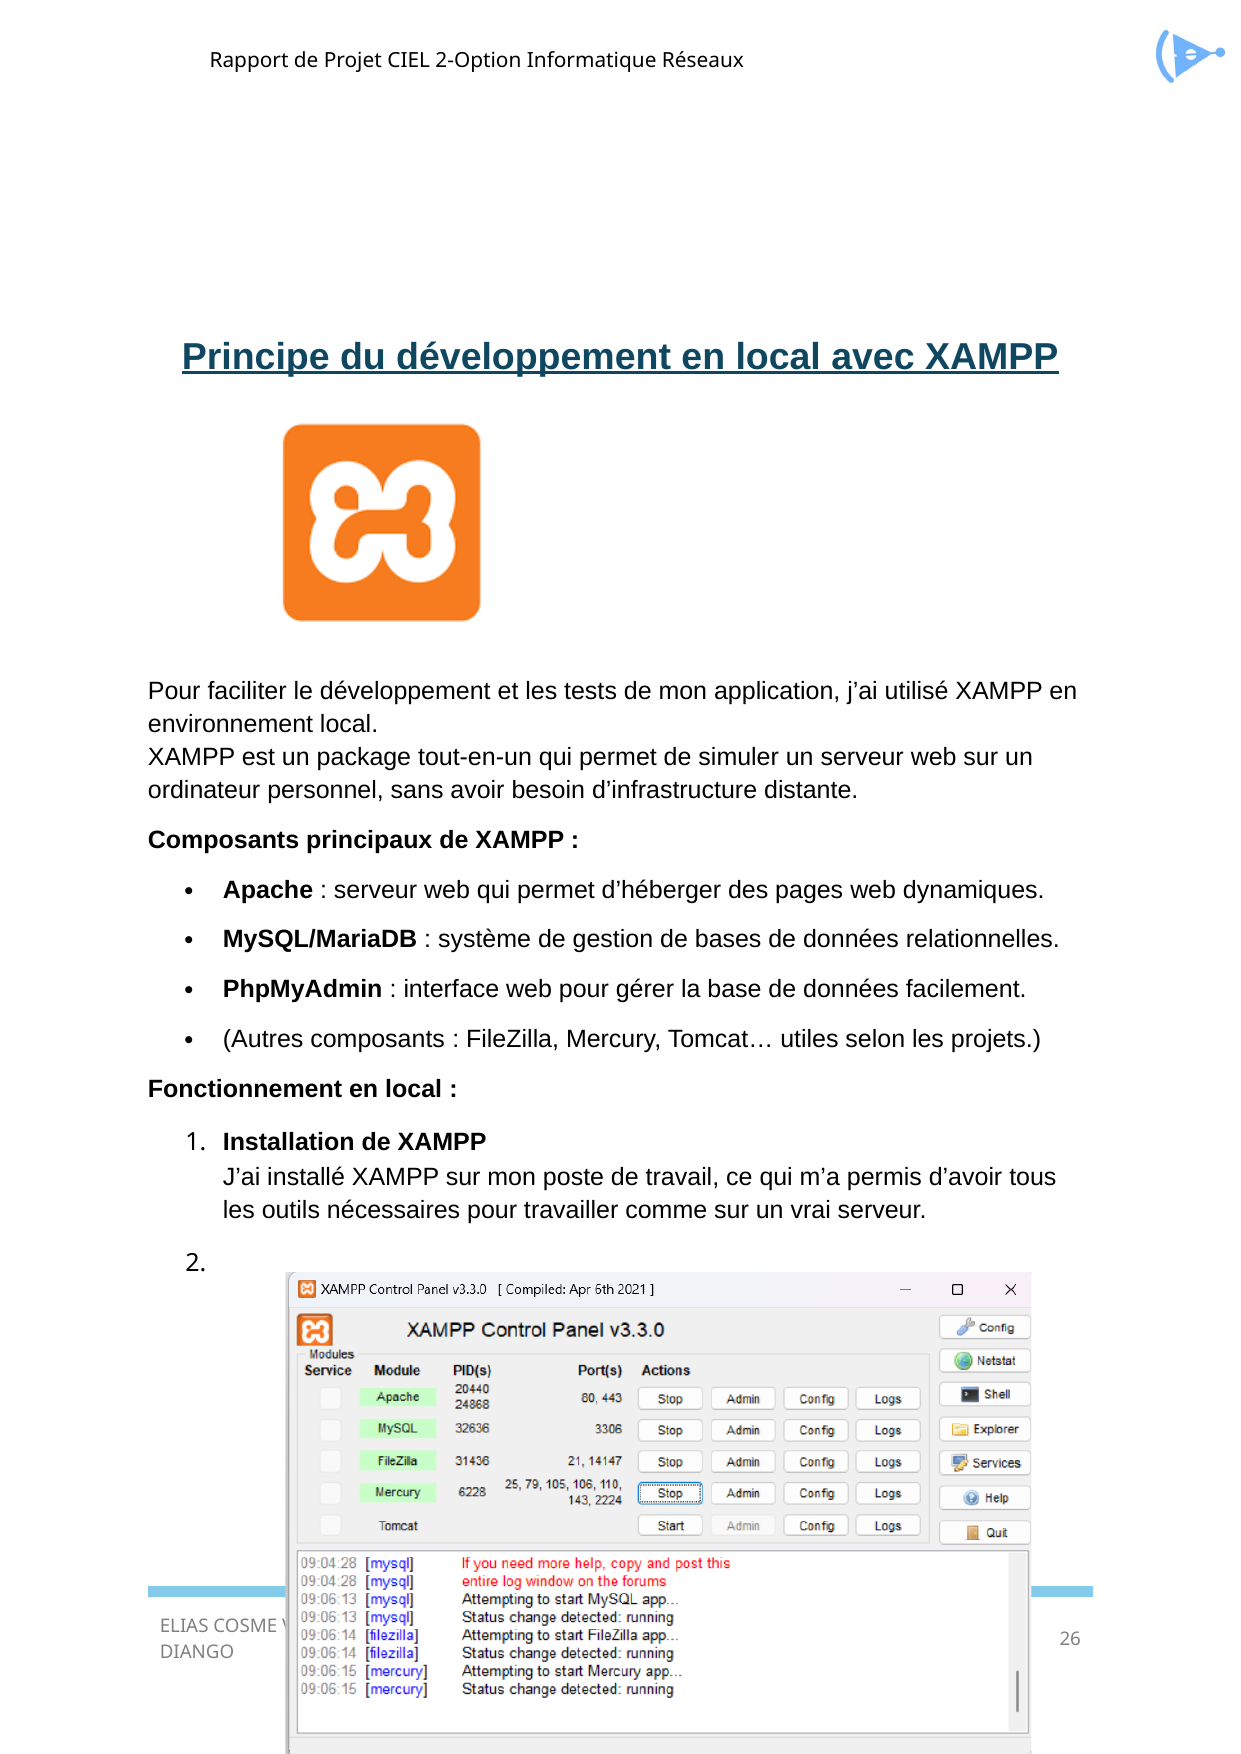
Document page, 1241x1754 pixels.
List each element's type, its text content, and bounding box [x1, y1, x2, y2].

list PhpMyAdmin : interface web pour gérer la base de données facilement. [185, 974, 1093, 1003]
subtitle Principe du développement en local avec XAMPP [148, 334, 1093, 377]
list Installation de XAMPP J’ai installé XAMPP sur mon poste de travail, ce qui m’a permis d’avoir tous les outils nécessaires pour travailler comme sur un vrai serveur. [185, 1123, 1093, 1223]
text Pour faciliter le développement et les tests de mon application, j’ai utilisé XAMPP en environnement local. XAMPP est un package tout-en-un qui permet de simuler un serveur web sur un ordinateur personnel, sans avoir besoin d’infrastructure distante. [148, 676, 1093, 804]
list MySQL/MariaDB : système de gestion de bases de données relationnelles. [185, 924, 1093, 953]
text Composants principaux de XAMPP : [148, 825, 1093, 854]
list Lancement des services Apache et MySQL/MariaDB [185, 1244, 1093, 1278]
text Fonctionnement en local : [148, 1073, 1093, 1102]
list Apache : serveur web qui permet d’héberger des pages web dynamiques. [185, 875, 1093, 903]
list (Autres composants : FileZilla, Mercury, Tomcat… utiles selon les projets.) [185, 1024, 1093, 1053]
